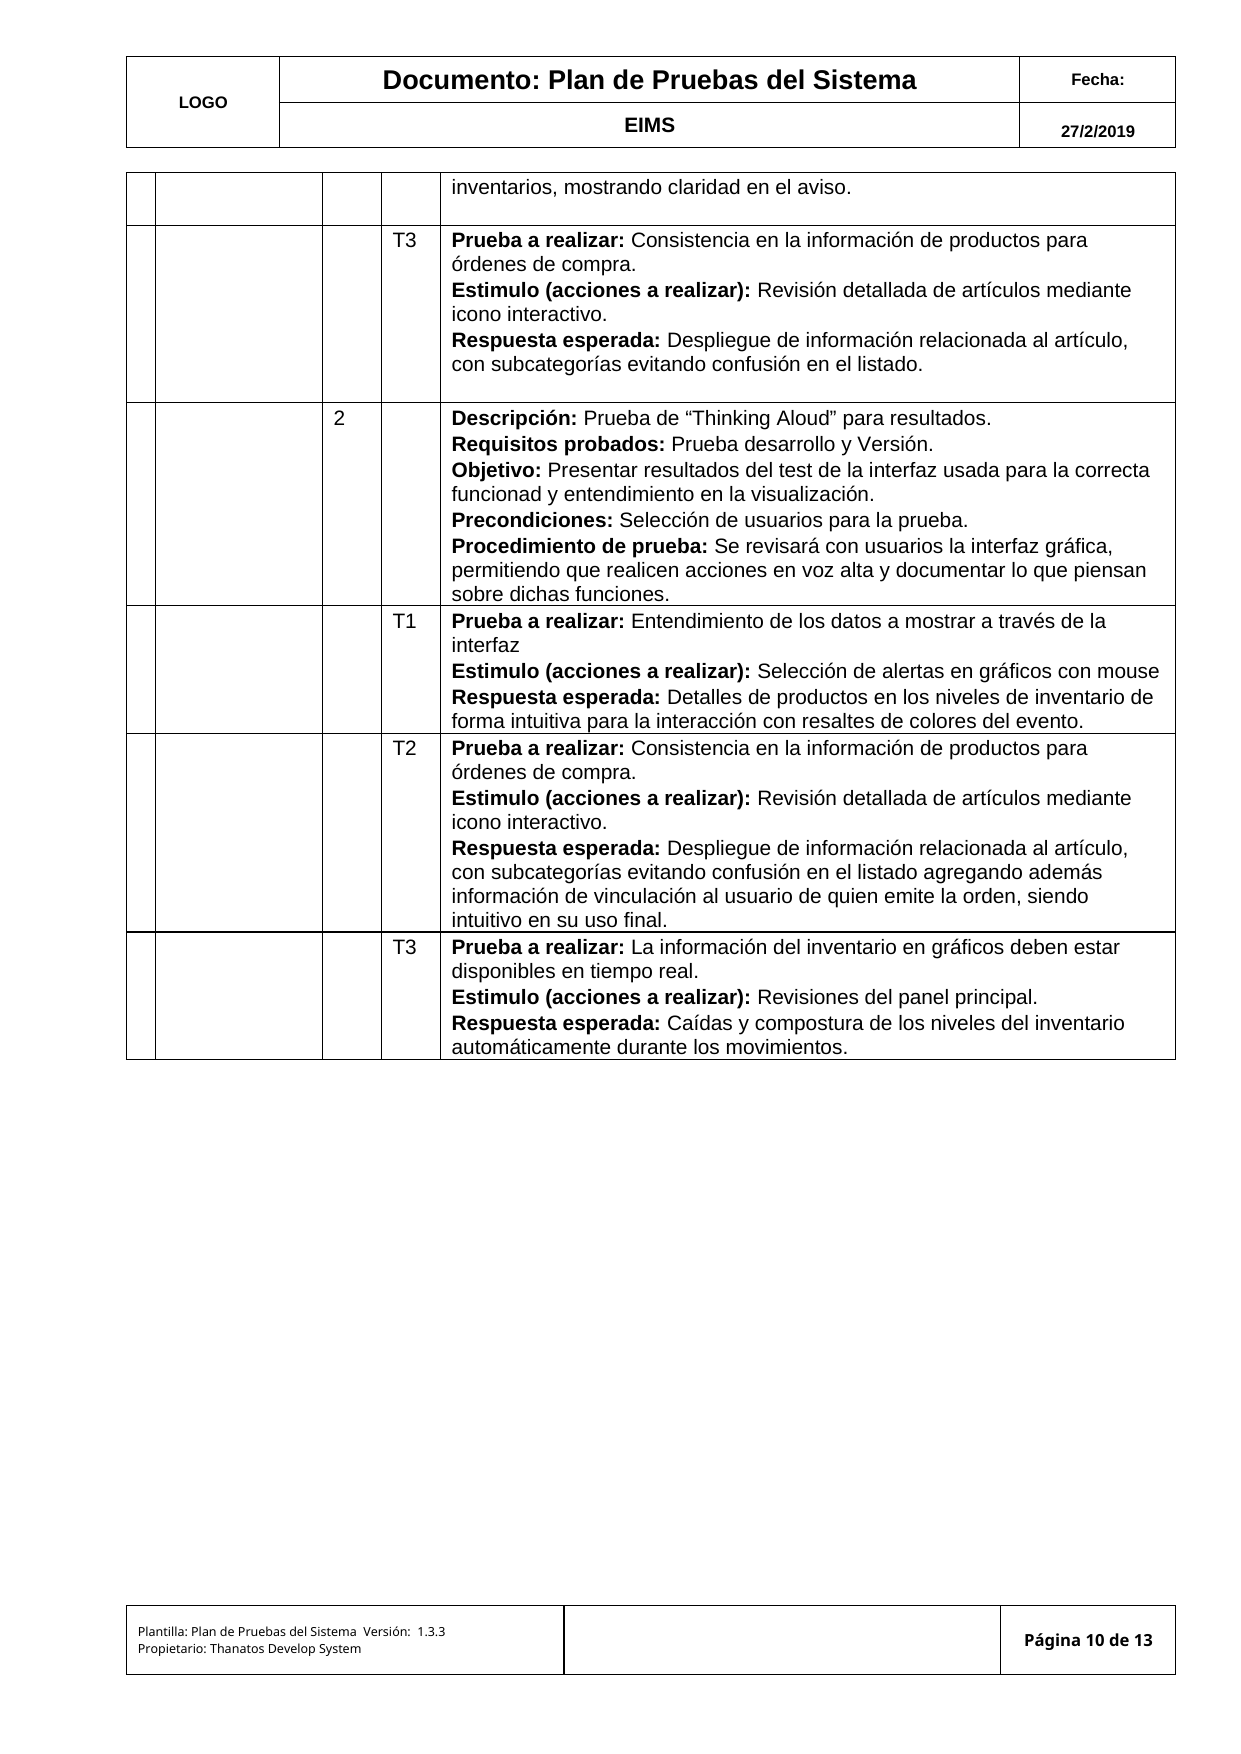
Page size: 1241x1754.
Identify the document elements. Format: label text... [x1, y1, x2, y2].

table_cell [127, 403, 155, 605]
table_cell [156, 734, 322, 931]
table_cell T3 [382, 226, 440, 402]
table_cell Prueba a realizar: Consistencia en la información de productos para órdenes de compra. Estimulo (acciones a realizar): Revisión detallada de artículos mediante icono interactivo. Respuesta esperada: Despliegue de información relacionada al artículo, con subcategorías evitando confusión en el listado agregando además información de vinculación al usuario de quien emite la orden, siendo intuitivo en su uso final. [441, 734, 1175, 931]
table_cell [323, 933, 381, 1058]
table_cell [382, 403, 440, 605]
table_cell [127, 734, 155, 931]
table_cell [156, 403, 322, 605]
table_cell [323, 173, 381, 225]
table_cell [382, 173, 440, 225]
table_cell [323, 226, 381, 402]
table_cell Prueba a realizar: Consistencia en la información de productos para órdenes de compra. Estimulo (acciones a realizar): Revisión detallada de artículos mediante icono interactivo. Respuesta esperada: Despliegue de información relacionada al artículo, con subcategorías evitando confusión en el listado. [441, 226, 1175, 402]
table_cell [156, 606, 322, 732]
table_cell [127, 933, 155, 1058]
table_cell Prueba a realizar: Entendimiento de los datos a mostrar a través de la interfaz Estimulo (acciones a realizar): Selección de alertas en gráficos con mouse Respuesta esperada: Detalles de productos en los niveles de inventario de forma intuitiva para la interacción con resaltes de colores del evento. [441, 606, 1175, 732]
table_cell [127, 173, 155, 225]
table_cell Prueba a realizar: La información del inventario en gráficos deben estar disponibles en tiempo real. Estimulo (acciones a realizar): Revisiones del panel principal. Respuesta esperada: Caídas y compostura de los niveles del inventario automáticamente durante los movimientos. [441, 933, 1175, 1058]
table_cell T3 [382, 933, 440, 1058]
table_cell 2 [323, 403, 381, 605]
table_cell [127, 226, 155, 402]
table_cell [156, 933, 322, 1058]
table_cell [323, 734, 381, 931]
table_cell T2 [382, 734, 440, 931]
table_cell T1 [382, 606, 440, 732]
table_cell [156, 226, 322, 402]
table_cell Descripción: Prueba de “Thinking Aloud” para resultados. Requisitos probados: Prueba desarrollo y Versión. Objetivo: Presentar resultados del test de la interfaz usada para la correcta funcionad y entendimiento en la visualización. Precondiciones: Selección de usuarios para la prueba. Procedimiento de prueba: Se revisará con usuarios la interfaz gráfica, permitiendo que realicen acciones en voz alta y documentar lo que piensan sobre dichas funciones. [441, 403, 1175, 605]
table_cell inventarios, mostrando claridad en el aviso. [441, 173, 1175, 225]
table_cell [323, 606, 381, 732]
table_cell [156, 173, 322, 225]
table_cell [127, 606, 155, 732]
